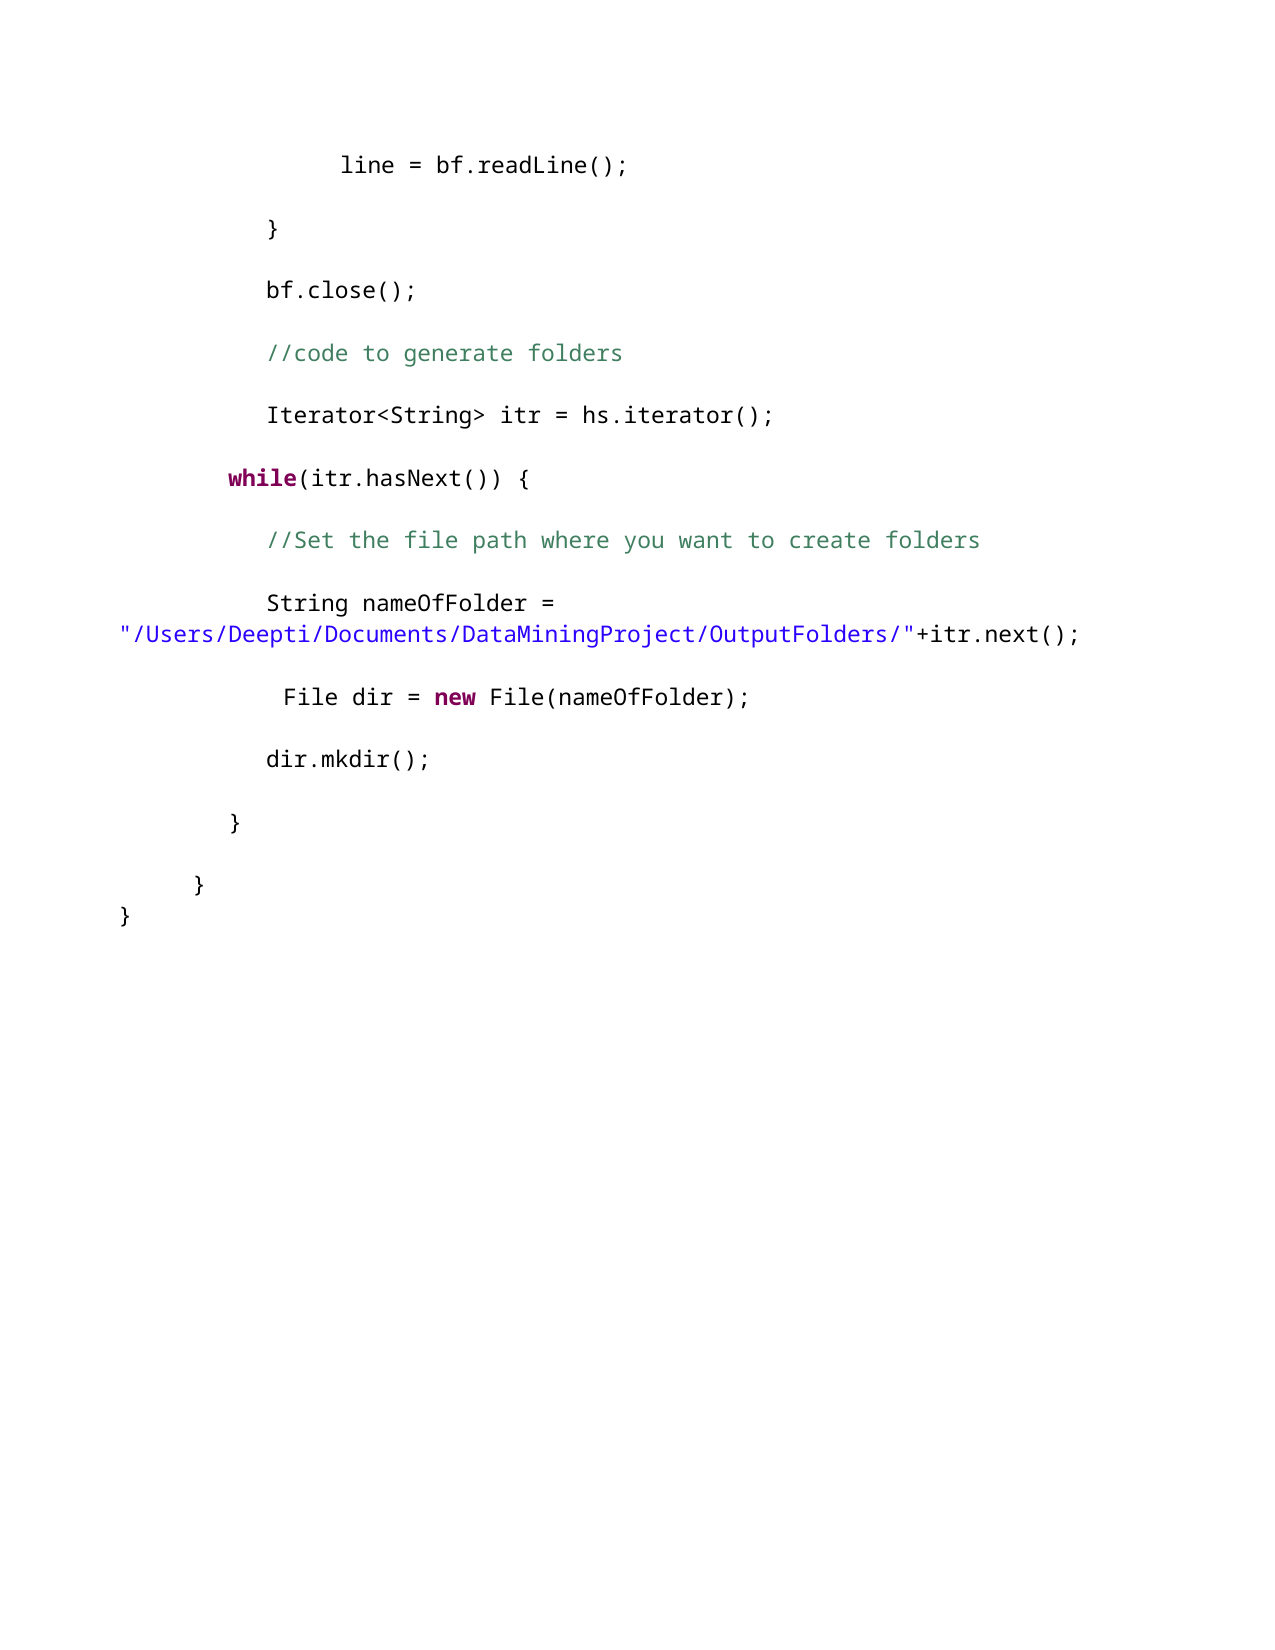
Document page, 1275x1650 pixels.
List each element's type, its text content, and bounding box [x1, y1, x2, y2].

text while(itr.hasNext()) { [118, 462, 1157, 493]
text } [118, 212, 1157, 243]
text //Set the file path where you want to create folders [118, 524, 1157, 556]
text bf.close(); [118, 274, 1157, 306]
text String nameOfFolder = "/Users/Deepti/Documents/DataMiningProject/OutputFolders/"+itr.next(); [118, 587, 1157, 649]
text File dir = new File(nameOfFolder); [118, 681, 1157, 712]
text //code to generate folders [118, 337, 1157, 368]
text } [118, 868, 1157, 899]
text } [118, 806, 1157, 837]
text } [118, 899, 1157, 931]
text line = bf.readLine(); [118, 149, 1157, 181]
text Iterator<String> itr = hs.iterator(); [118, 399, 1157, 431]
text dir.mkdir(); [118, 743, 1157, 774]
